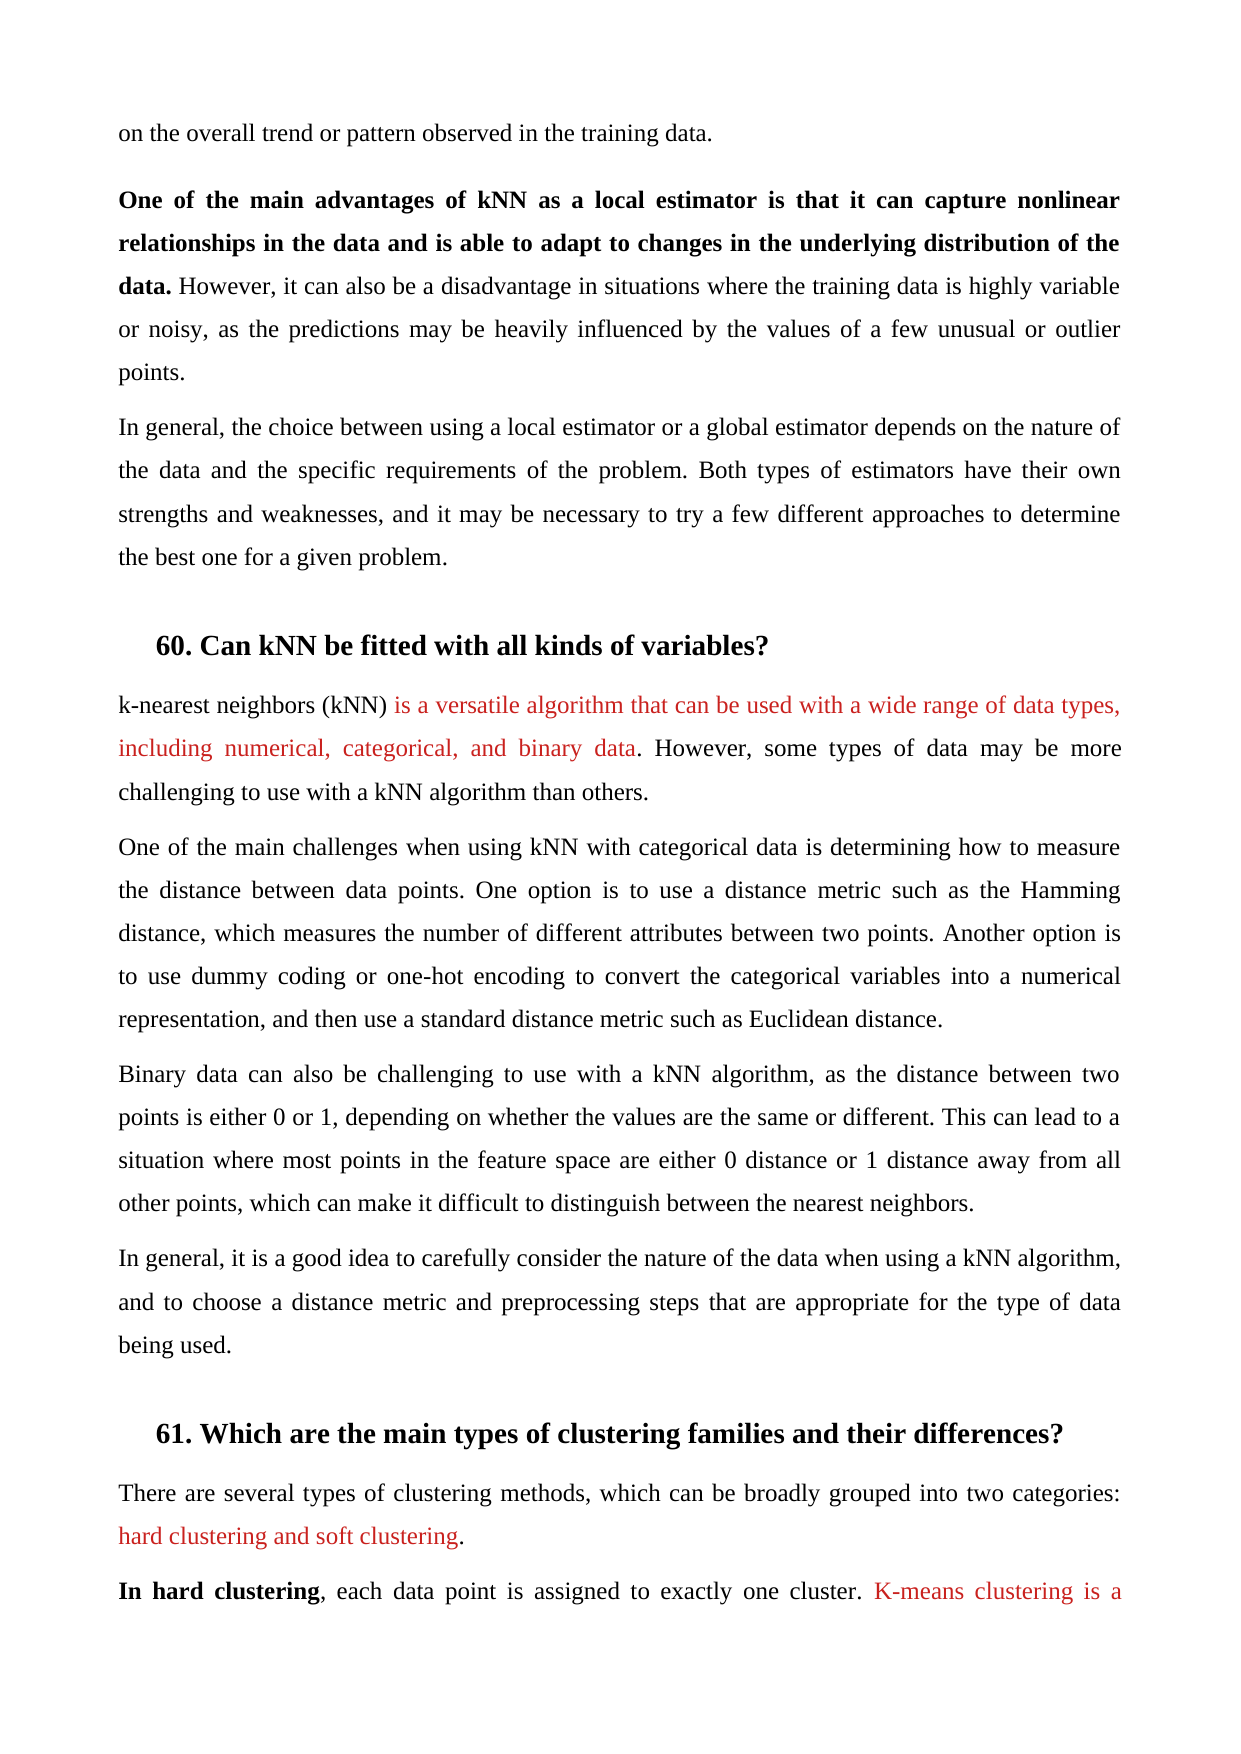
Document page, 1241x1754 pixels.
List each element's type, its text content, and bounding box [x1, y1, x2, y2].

text In hard clustering, each data point is assigned to exactly one cluster. K-means clustering is a [118, 1576, 1122, 1605]
text on the overall trend or pattern observed in the training data. [118, 118, 1122, 147]
text In general, the choice between using a local estimator or a global estimator depends on the nature of the data and the specific requirements of the problem. Both types of estimators have their own strengths and weaknesses, and it may be necessary to try a few different approaches to determine the best one for a given problem. [118, 412, 1122, 571]
text k-nearest neighbors (kNN) is a versatile algorithm that can be used with a wide range of data types, including numerical, categorical, and binary data. However, some types of data may be more challenging to use with a kNN algorithm than others. [118, 690, 1122, 805]
text Binary data can also be challenging to use with a kNN algorithm, as the distance between two points is either 0 or 1, depending on whether the values are the same or different. This can lead to a situation where most points in the feature space are either 0 distance or 1 distance away from all other points, which can make it difficult to distinguish between the nearest neighbors. [118, 1059, 1122, 1217]
text There are several types of clustering methods, which can be broadly grouped into two categories: hard clustering and soft clustering. [118, 1478, 1122, 1550]
text One of the main challenges when using kNN with categorical data is determining how to measure the distance between data points. One option is to use a distance metric such as the Hamming distance, which measures the number of different attributes between two points. Another option is to use dummy coding or one-hot encoding to convert the categorical variables into a numerical representation, and then use a standard distance metric such as Euclidean distance. [118, 832, 1122, 1033]
text One of the main advantages of kNN as a local estimator is that it can capture nonlinear relationships in the data and is able to adapt to changes in the underlying distribution of the data. However, it can also be a disadvantage in situations where the training data is highly variable or noisy, as the predictions may be heavily influenced by the values of a few unusual or outlier points. [118, 185, 1122, 386]
text In general, it is a good idea to carefully consider the nature of the data when using a kNN algorithm, and to choose a distance metric and preprocessing steps that are appropriate for the type of data being used. [118, 1243, 1122, 1358]
list Which are the main types of clustering families and their differences? [156, 1416, 1122, 1449]
list Can kNN be fitted with all kinds of variables? [156, 628, 1122, 662]
